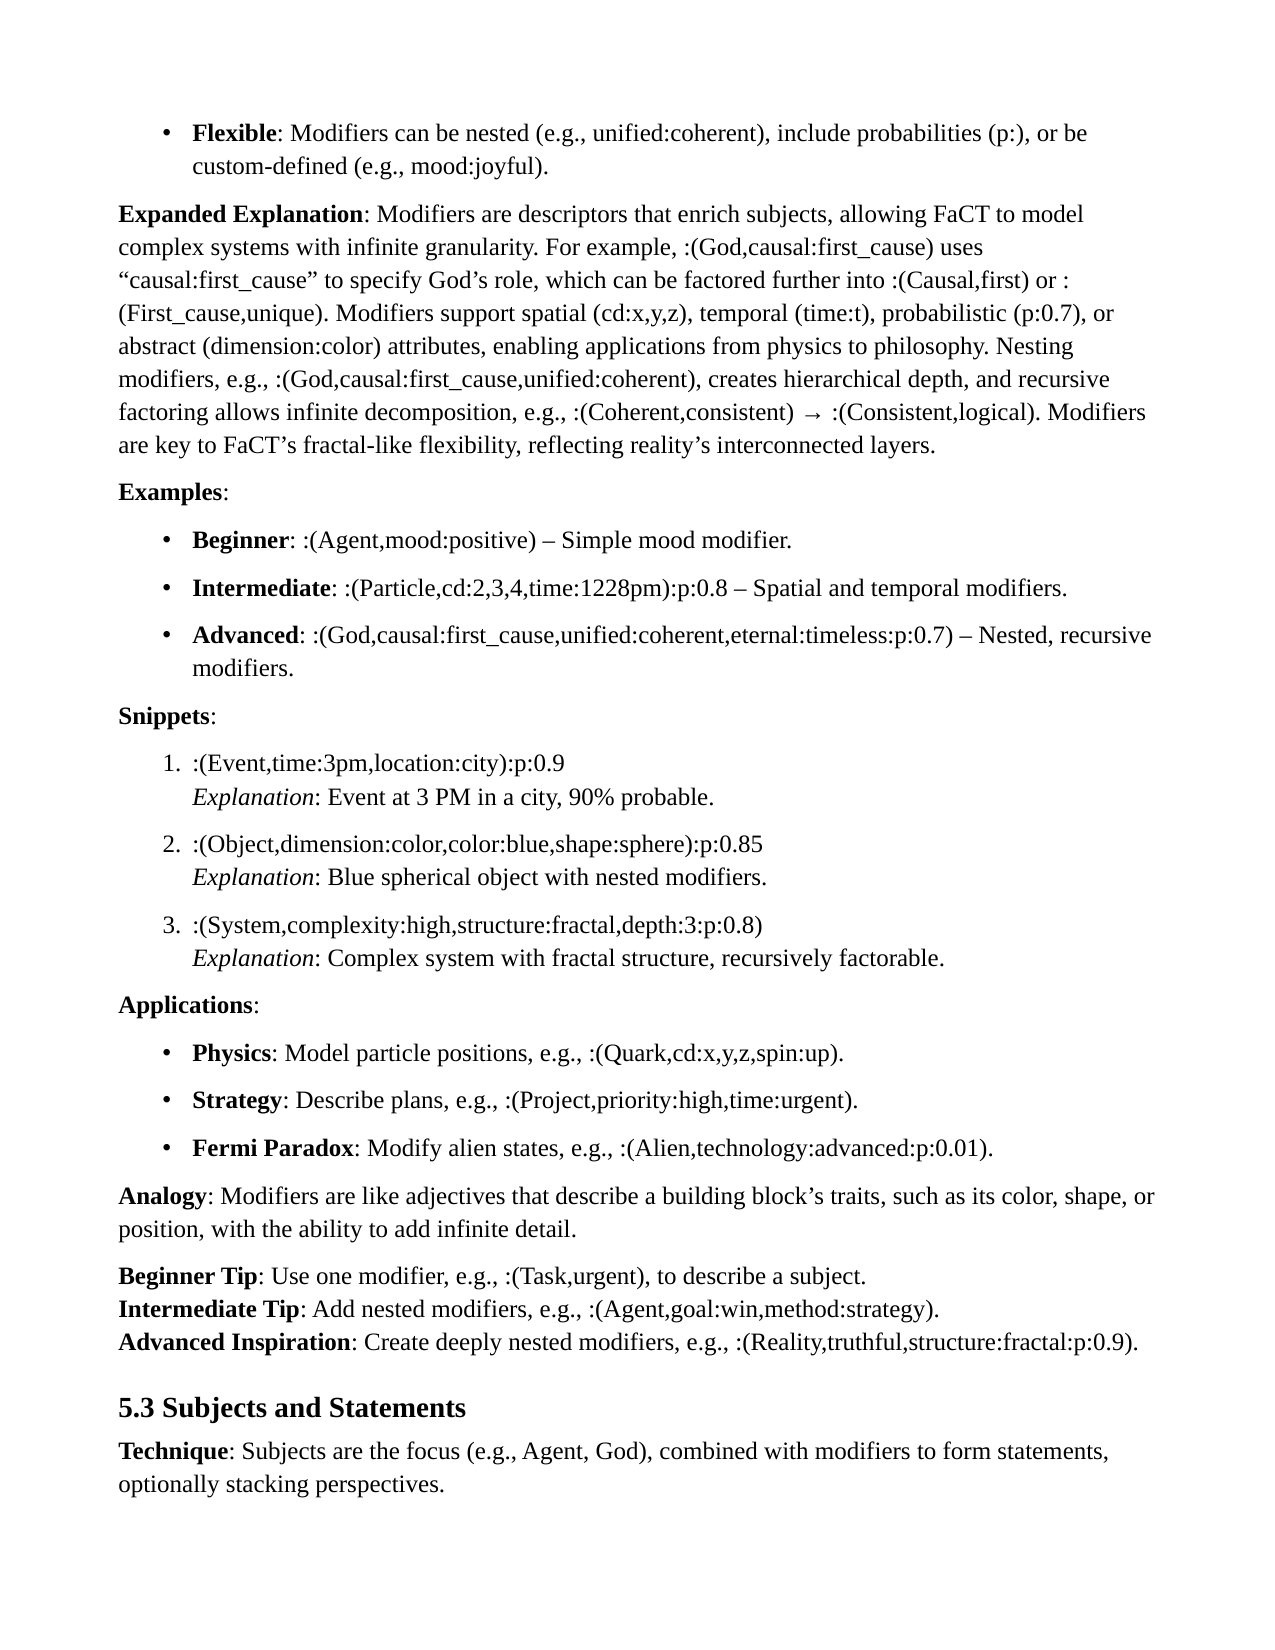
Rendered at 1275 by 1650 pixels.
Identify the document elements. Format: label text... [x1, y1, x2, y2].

text Snippets: [118, 701, 1157, 730]
list Strategy: Describe plans, e.g., :(Project,priority:high,time:urgent). [162, 1086, 1157, 1114]
list Intermediate: :(Particle,cd:2,3,4,time:1228pm):p:0.8 – Spatial and temporal modifiers. [162, 573, 1157, 601]
list :(System,complexity:high,structure:fractal,depth:3:p:0.8) Explanation: Complex system with fractal structure, recursively factorable. [162, 910, 1157, 972]
text Beginner Tip: Use one modifier, e.g., :(Task,urgent), to describe a subject. Intermediate Tip: Add nested modifiers, e.g., :(Agent,goal:win,method:strategy). Advanced Inspiration: Create deeply nested modifiers, e.g., :(Reality,truthful,structure:fractal:p:0.9). [118, 1261, 1157, 1356]
list :(Object,dimension:color,color:blue,shape:sphere):p:0.85 Explanation: Blue spherical object with nested modifiers. [162, 829, 1157, 891]
list Advanced: :(God,causal:first_cause,unified:coherent,eternal:timeless:p:0.7) – Nested, recursive modifiers. [162, 620, 1157, 682]
list Physics: Model particle positions, e.g., :(Quark,cd:x,y,z,spin:up). [162, 1038, 1157, 1067]
list Fermi Paradox: Modify alien states, e.g., :(Alien,technology:advanced:p:0.01). [162, 1133, 1157, 1162]
text Technique: Subjects are the focus (e.g., Agent, God), combined with modifiers to form statements, optionally stacking perspectives. [118, 1436, 1157, 1497]
text Examples: [118, 477, 1157, 506]
text Analogy: Modifiers are like adjectives that describe a building block’s traits, such as its color, shape, or position, with the ability to add infinite detail. [118, 1181, 1157, 1243]
subtitle 5.3 Subjects and Statements [118, 1390, 1157, 1423]
text Expanded Explanation: Modifiers are descriptors that enrich subjects, allowing FaCT to model complex systems with infinite granularity. For example, :(God,causal:first_cause) uses “causal:first_cause” to specify God’s role, which can be factored further into :(Causal,first) or :(First_cause,unique). Modifiers support spatial (cd:x,y,z), temporal (time:t), probabilistic (p:0.7), or abstract (dimension:color) attributes, enabling applications from physics to philosophy. Nesting modifiers, e.g., :(God,causal:first_cause,unified:coherent), creates hierarchical depth, and recursive factoring allows infinite decomposition, e.g., :(Coherent,consistent) → :(Consistent,logical). Modifiers are key to FaCT’s fractal-like flexibility, reflecting reality’s interconnected layers. [118, 199, 1157, 459]
list :(Event,time:3pm,location:city):p:0.9 Explanation: Event at 3 PM in a city, 90% probable. [162, 748, 1157, 810]
list Beginner: :(Agent,mood:positive) – Simple mood modifier. [162, 525, 1157, 554]
text Applications: [118, 990, 1157, 1019]
list Flexible: Modifiers can be nested (e.g., unified:coherent), include probabilities (p:), or be custom-defined (e.g., mood:joyful). [162, 118, 1157, 180]
